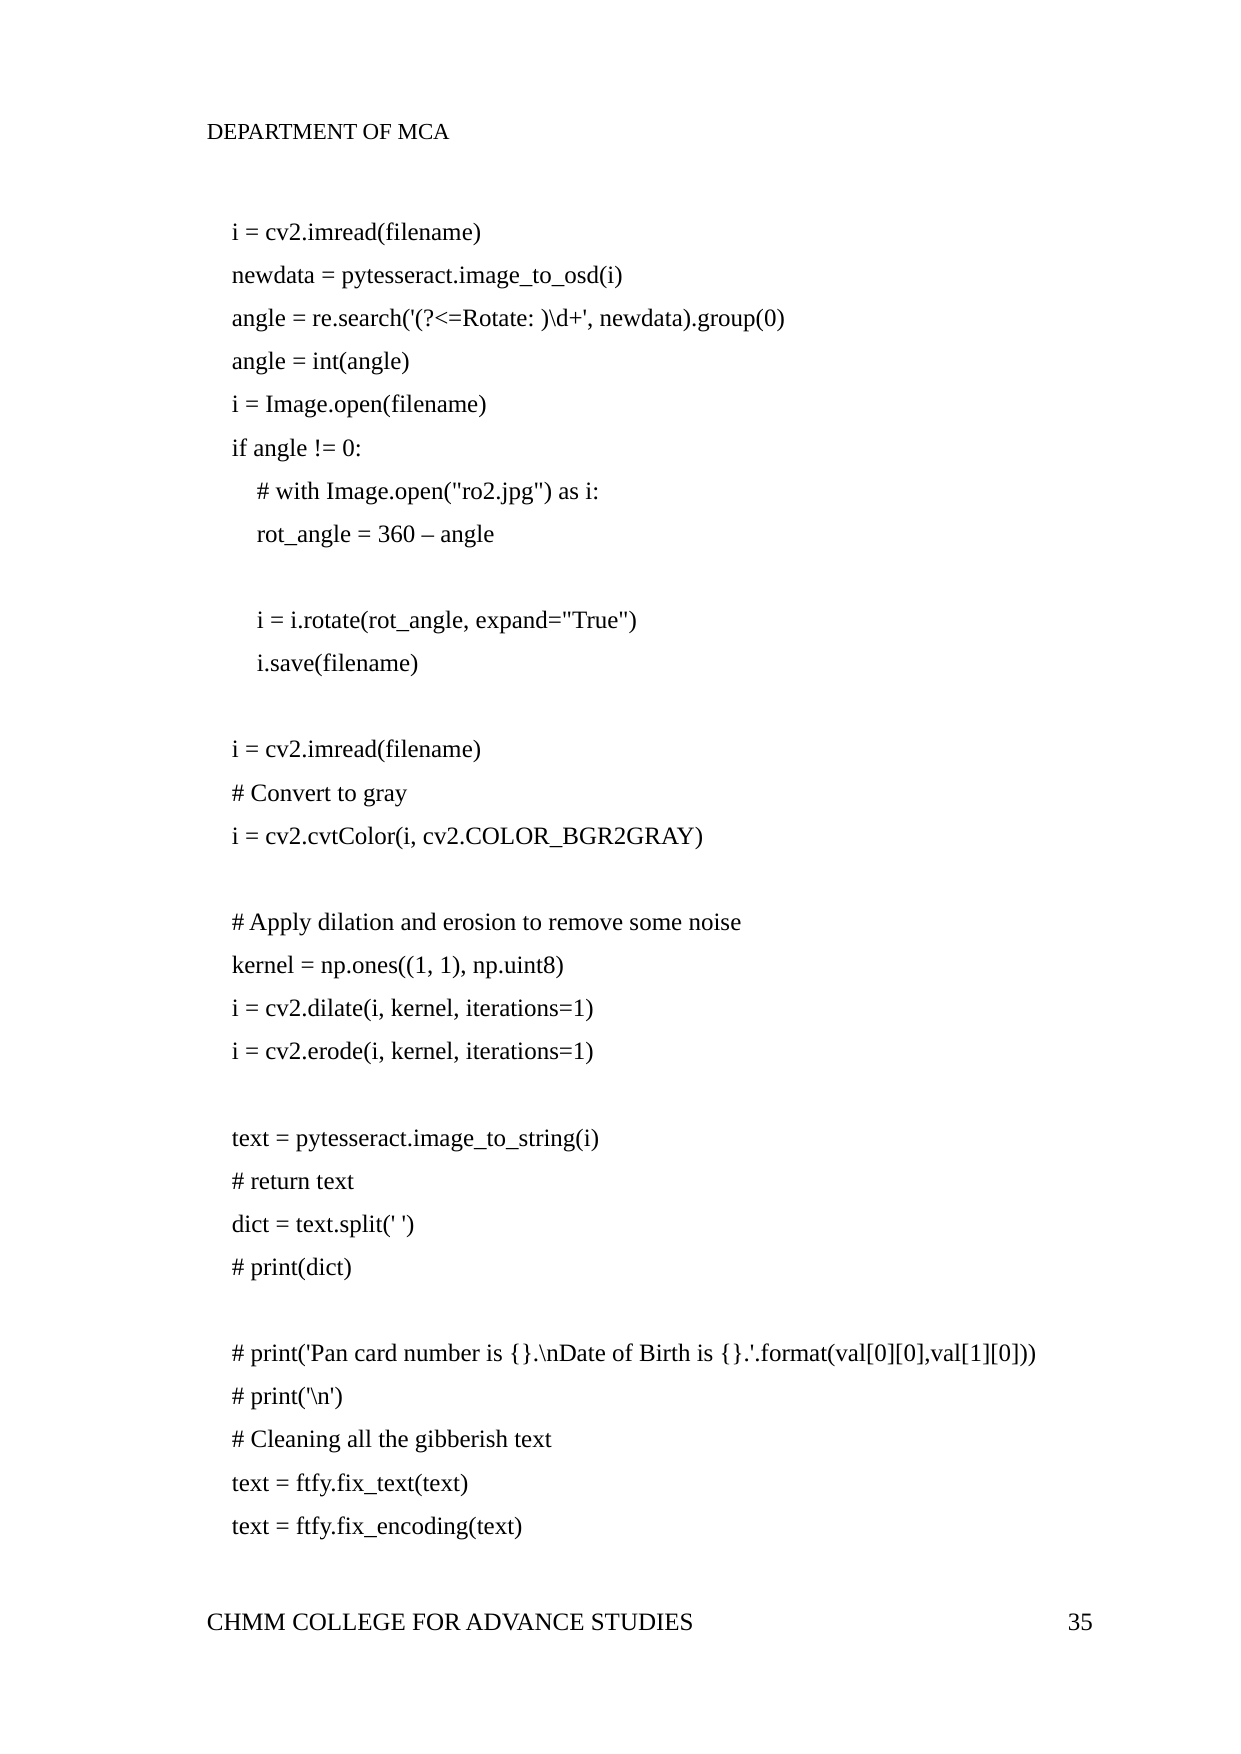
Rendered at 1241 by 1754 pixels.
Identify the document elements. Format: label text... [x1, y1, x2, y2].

text i = i.rotate(rot_angle, expand="True") [207, 605, 1093, 634]
text # Cleaning all the gibberish text [207, 1424, 1093, 1453]
text text = ftfy.fix_text(text) [207, 1468, 1093, 1496]
text text = pytesseract.image_to_string(i) [207, 1123, 1093, 1151]
text i = Image.open(filename) [207, 389, 1093, 418]
text angle = int(angle) [207, 346, 1093, 375]
text kernel = np.ones((1, 1), np.uint8) [207, 950, 1093, 979]
text if angle != 0: [207, 433, 1093, 461]
text rot_angle = 360 – angle [207, 519, 1093, 548]
text # Convert to gray [207, 778, 1093, 806]
text i = cv2.cvtColor(i, cv2.COLOR_BGR2GRAY) [207, 821, 1093, 849]
text # print('Pan card number is {}.\nDate of Birth is {}.'.format(val[0][0],val[1][0])) [207, 1338, 1093, 1367]
text # Apply dilation and erosion to remove some noise [207, 907, 1093, 936]
text i = cv2.imread(filename) [207, 217, 1093, 246]
text angle = re.search('(?<=Rotate: )\d+', newdata).group(0) [207, 303, 1093, 332]
text i = cv2.erode(i, kernel, iterations=1) [207, 1036, 1093, 1065]
text i = cv2.imread(filename) [207, 734, 1093, 763]
text newdata = pytesseract.image_to_osd(i) [207, 260, 1093, 289]
text i = cv2.dilate(i, kernel, iterations=1) [207, 993, 1093, 1022]
text # print(dict) [207, 1252, 1093, 1281]
text text = ftfy.fix_encoding(text) [207, 1511, 1093, 1539]
text # return text [207, 1166, 1093, 1194]
text i.save(filename) [207, 648, 1093, 677]
text # print('\n') [207, 1381, 1093, 1410]
text dict = text.split(' ') [207, 1209, 1093, 1238]
text # with Image.open("ro2.jpg") as i: [207, 476, 1093, 504]
